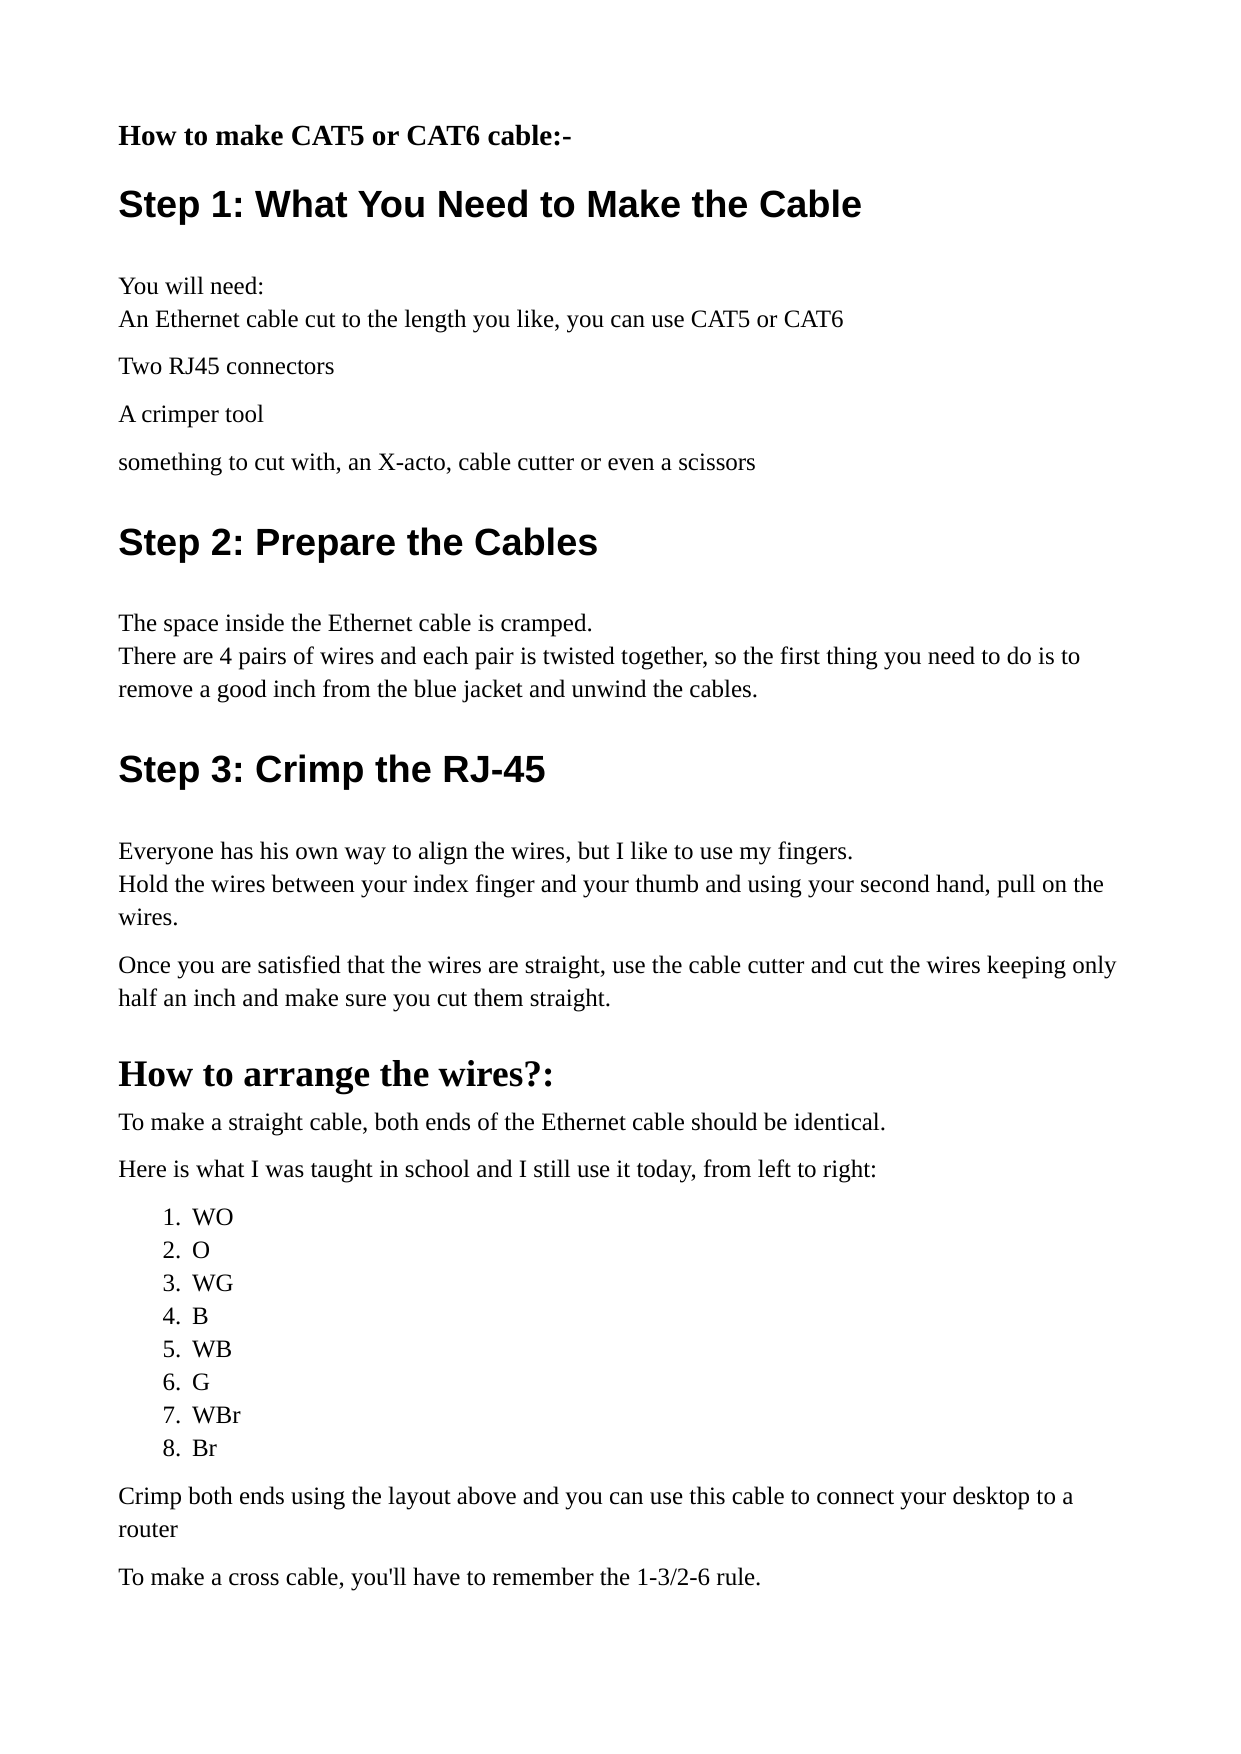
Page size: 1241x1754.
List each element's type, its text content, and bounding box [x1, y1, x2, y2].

list WO [162, 1202, 1122, 1231]
list WG [162, 1268, 1122, 1297]
text The space inside the Ethernet cable is cramped. [118, 608, 1122, 637]
text You will need: [118, 271, 1122, 299]
list O [162, 1235, 1122, 1264]
list WBr [162, 1400, 1122, 1429]
list G [162, 1367, 1122, 1396]
subtitle Step 2: Prepare the Cables [118, 519, 1122, 563]
text Crimp both ends using the layout above and you can use this cable to connect your desktop to a router [118, 1481, 1122, 1543]
text There are 4 pairs of wires and each pair is twisted together, so the first thing you need to do is to remove a good inch from the blue jacket and unwind the cables. [118, 641, 1122, 703]
text How to make CAT5 or CAT6 cable:- [118, 118, 1122, 152]
list Br [162, 1433, 1122, 1462]
text Here is what I was taught in school and I still use it today, from left to right: [118, 1154, 1122, 1183]
text An Ethernet cable cut to the length you like, you can use CAT5 or CAT6 [118, 304, 1122, 333]
subtitle Step 3: Crimp the RJ-45 [118, 747, 1122, 791]
text something to cut with, an X-acto, cable cutter or even a scissors [118, 447, 1122, 475]
subtitle Step 1: What You Need to Make the Cable [118, 182, 1122, 225]
text A crimper tool [118, 399, 1122, 428]
text To make a straight cable, both ends of the Ethernet cable should be identical. [118, 1107, 1122, 1136]
text Everyone has his own way to align the wires, but I like to use my fingers. [118, 836, 1122, 865]
subtitle How to arrange the wires?: [118, 1051, 1122, 1094]
text Hold the wires between your index finger and your thumb and using your second hand, pull on the wires. [118, 869, 1122, 931]
list B [162, 1301, 1122, 1330]
list WB [162, 1334, 1122, 1363]
text Once you are satisfied that the wires are straight, use the cable cutter and cut the wires keeping only half an inch and make sure you cut them straight. [118, 950, 1122, 1012]
text To make a cross cable, you'll have to remember the 1-3/2-6 rule. [118, 1562, 1122, 1590]
text Two RJ45 connectors [118, 351, 1122, 380]
